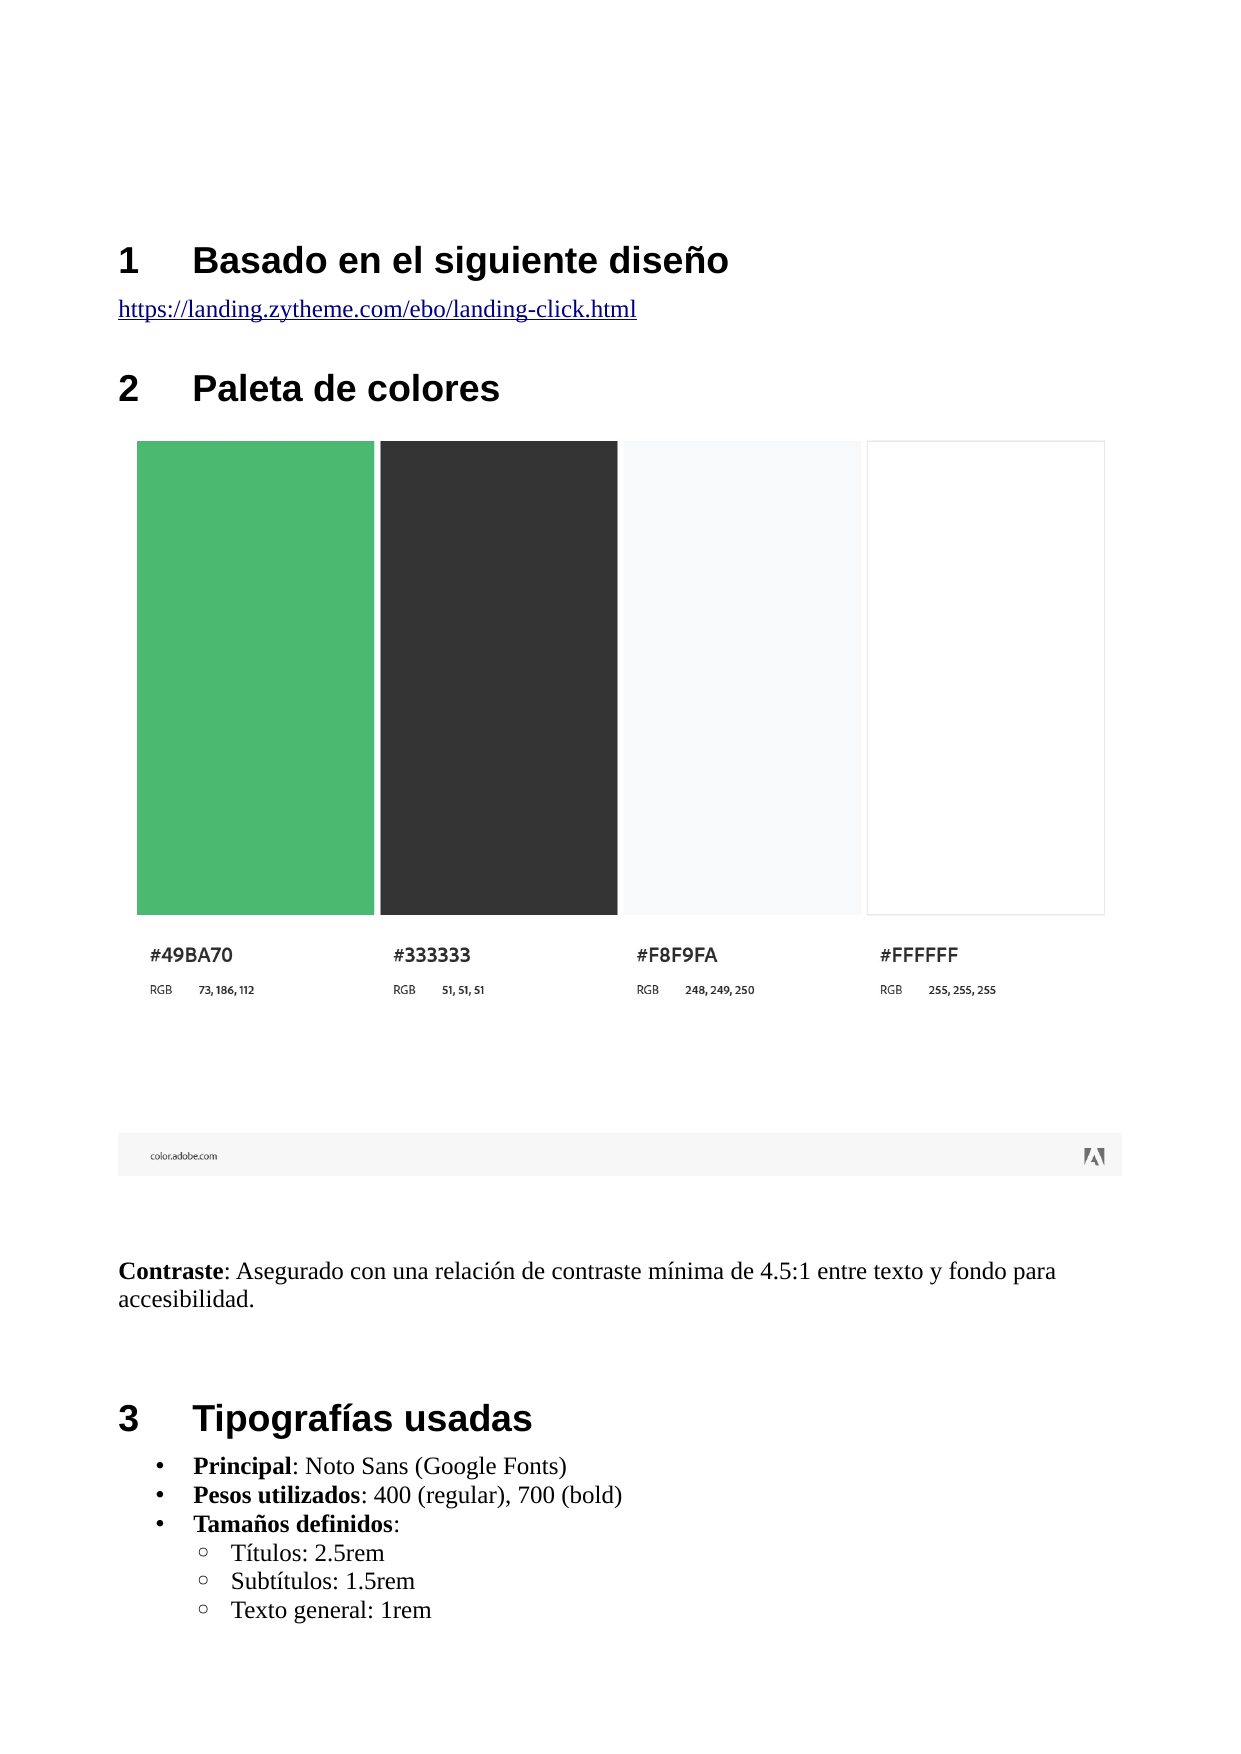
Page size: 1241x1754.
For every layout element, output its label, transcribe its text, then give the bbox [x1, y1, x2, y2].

picture [118, 422, 1123, 1176]
list Principal: Noto Sans (Google Fonts) [156, 1451, 1122, 1480]
list Pesos utilizados: 400 (regular), 700 (bold) [156, 1480, 1122, 1509]
subtitle Paleta de colores [118, 367, 1122, 410]
list Subtítulos: 1.5rem [193, 1566, 1122, 1595]
text https://landing.zytheme.com/ebo/landing-click.html [118, 294, 1122, 323]
subtitle Tipografías usadas [118, 1396, 1122, 1439]
subtitle Basado en el siguiente diseño [118, 238, 1122, 281]
text Contraste: Asegurado con una relación de contraste mínima de 4.5:1 entre texto y fondo para accesibilidad. [118, 1227, 1122, 1342]
list Títulos: 2.5rem [193, 1538, 1122, 1566]
list Tamaños definidos: [156, 1509, 1122, 1538]
list Texto general: 1rem [193, 1595, 1122, 1624]
